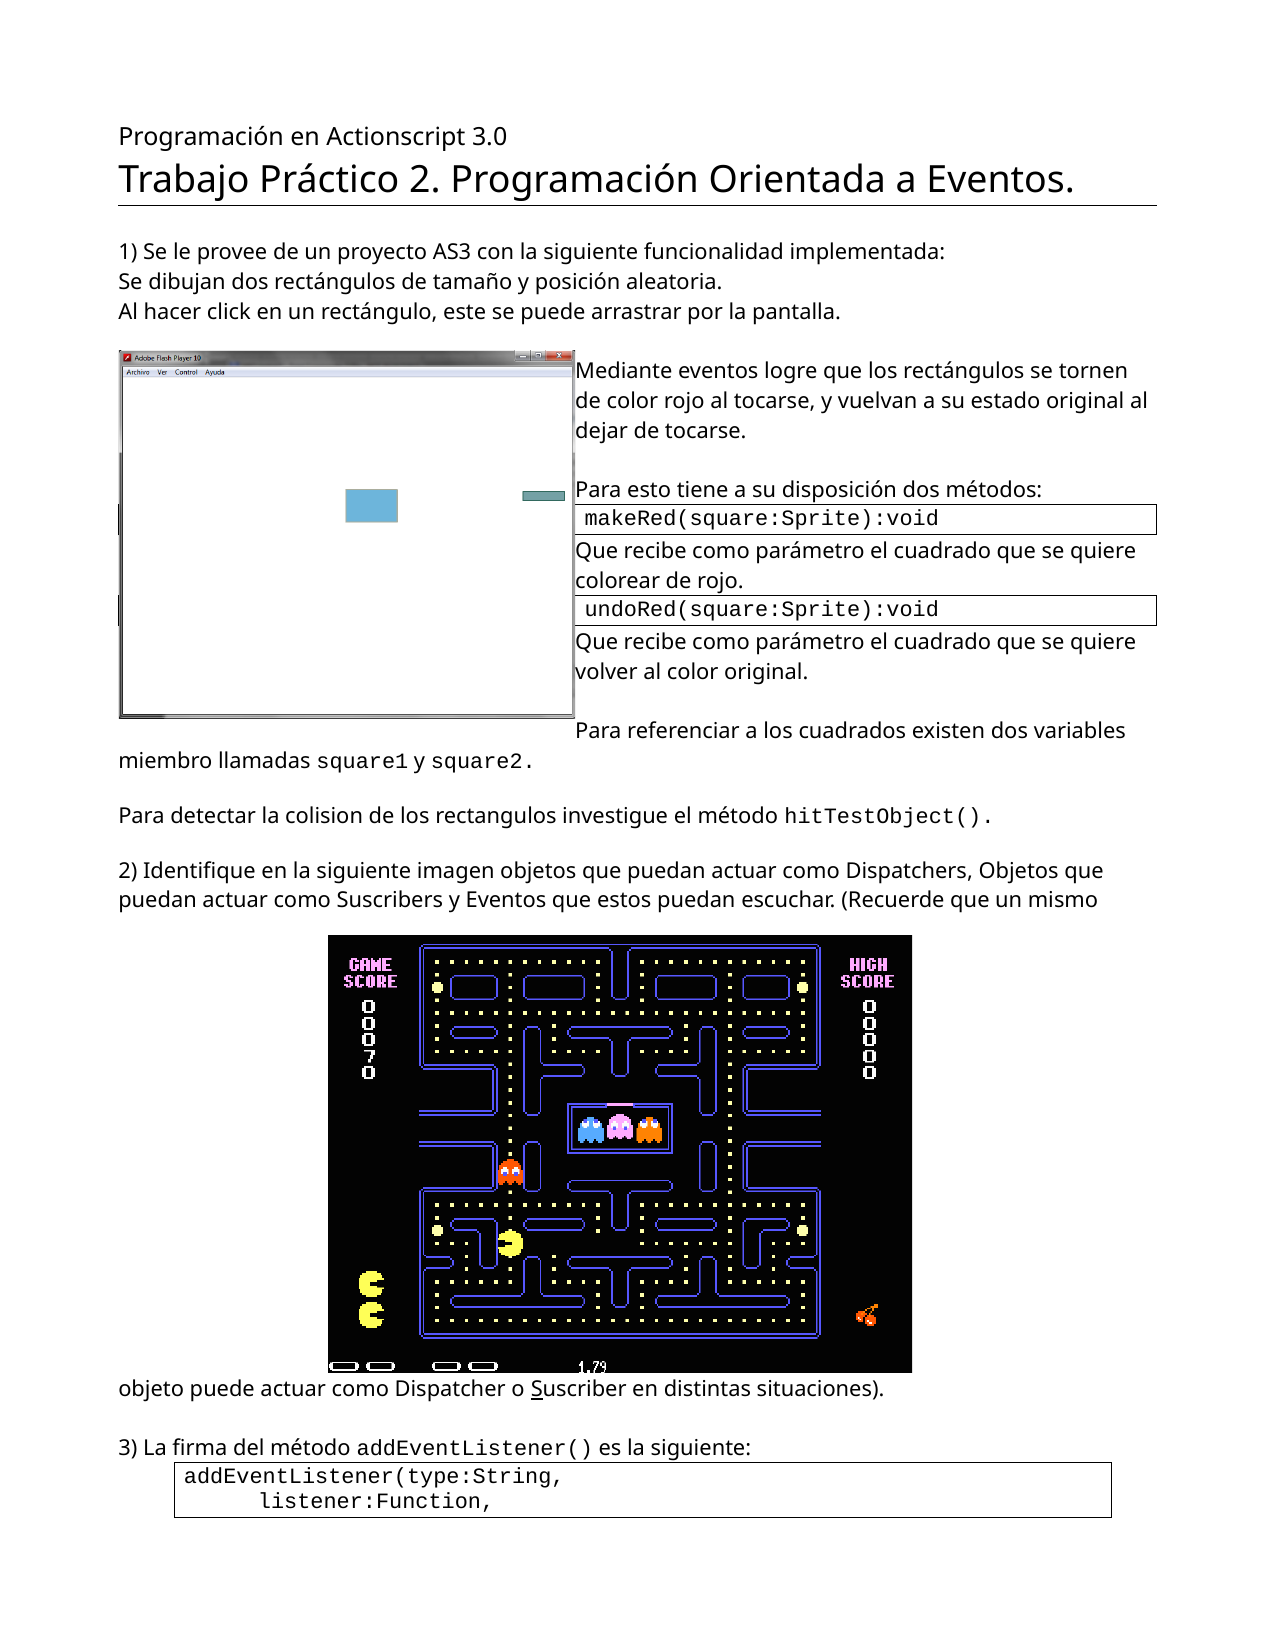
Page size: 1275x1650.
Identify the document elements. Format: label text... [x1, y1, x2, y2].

text addEventListener(type:String, [175, 1463, 1111, 1487]
text undoRed(square:Sprite):void [575, 596, 1156, 625]
text Al hacer click en un rectángulo, este se puede arrastrar por la pantalla. [118, 296, 1157, 326]
text Para referenciar a los cuadrados existen dos variables miembro llamadas square1 y square2. [118, 715, 1157, 775]
text 3) La firma del método addEventListener() es la siguiente: [118, 1432, 1157, 1462]
text Se dibujan dos rectángulos de tamaño y posición aleatoria. [118, 266, 1157, 296]
text Programación en Actionscript 3.0 [118, 118, 1157, 152]
text makeRed(square:Sprite):void [575, 505, 1156, 534]
text listener:Function, [175, 1487, 1111, 1517]
text 1) Se le provee de un proyecto AS3 con la siguiente funcionalidad implementada: [118, 236, 1157, 266]
text Para detectar la colision de los rectangulos investigue el método hitTestObject(). [118, 800, 1157, 830]
text Que recibe como parámetro el cuadrado que se quiere volver al color original. [575, 626, 1157, 686]
text Mediante eventos logre que los rectángulos se tornen de color rojo al tocarse, y vuelvan a su estado original al dejar de tocarse. [118, 326, 1157, 445]
text 2) Identifique en la siguiente imagen objetos que puedan actuar como Dispatchers, Objetos que puedan actuar como Suscribers y Eventos que estos puedan escuchar. (Recuerde que un mismo objeto puede actuar como Dispatcher o Suscriber en distintas situaciones). [118, 855, 1157, 1402]
text Trabajo Práctico 2. Programación Orientada a Eventos. [118, 152, 1157, 205]
text Que recibe como parámetro el cuadrado que se quiere colorear de rojo. [575, 535, 1157, 595]
text Para esto tiene a su disposición dos métodos: [575, 474, 1157, 504]
